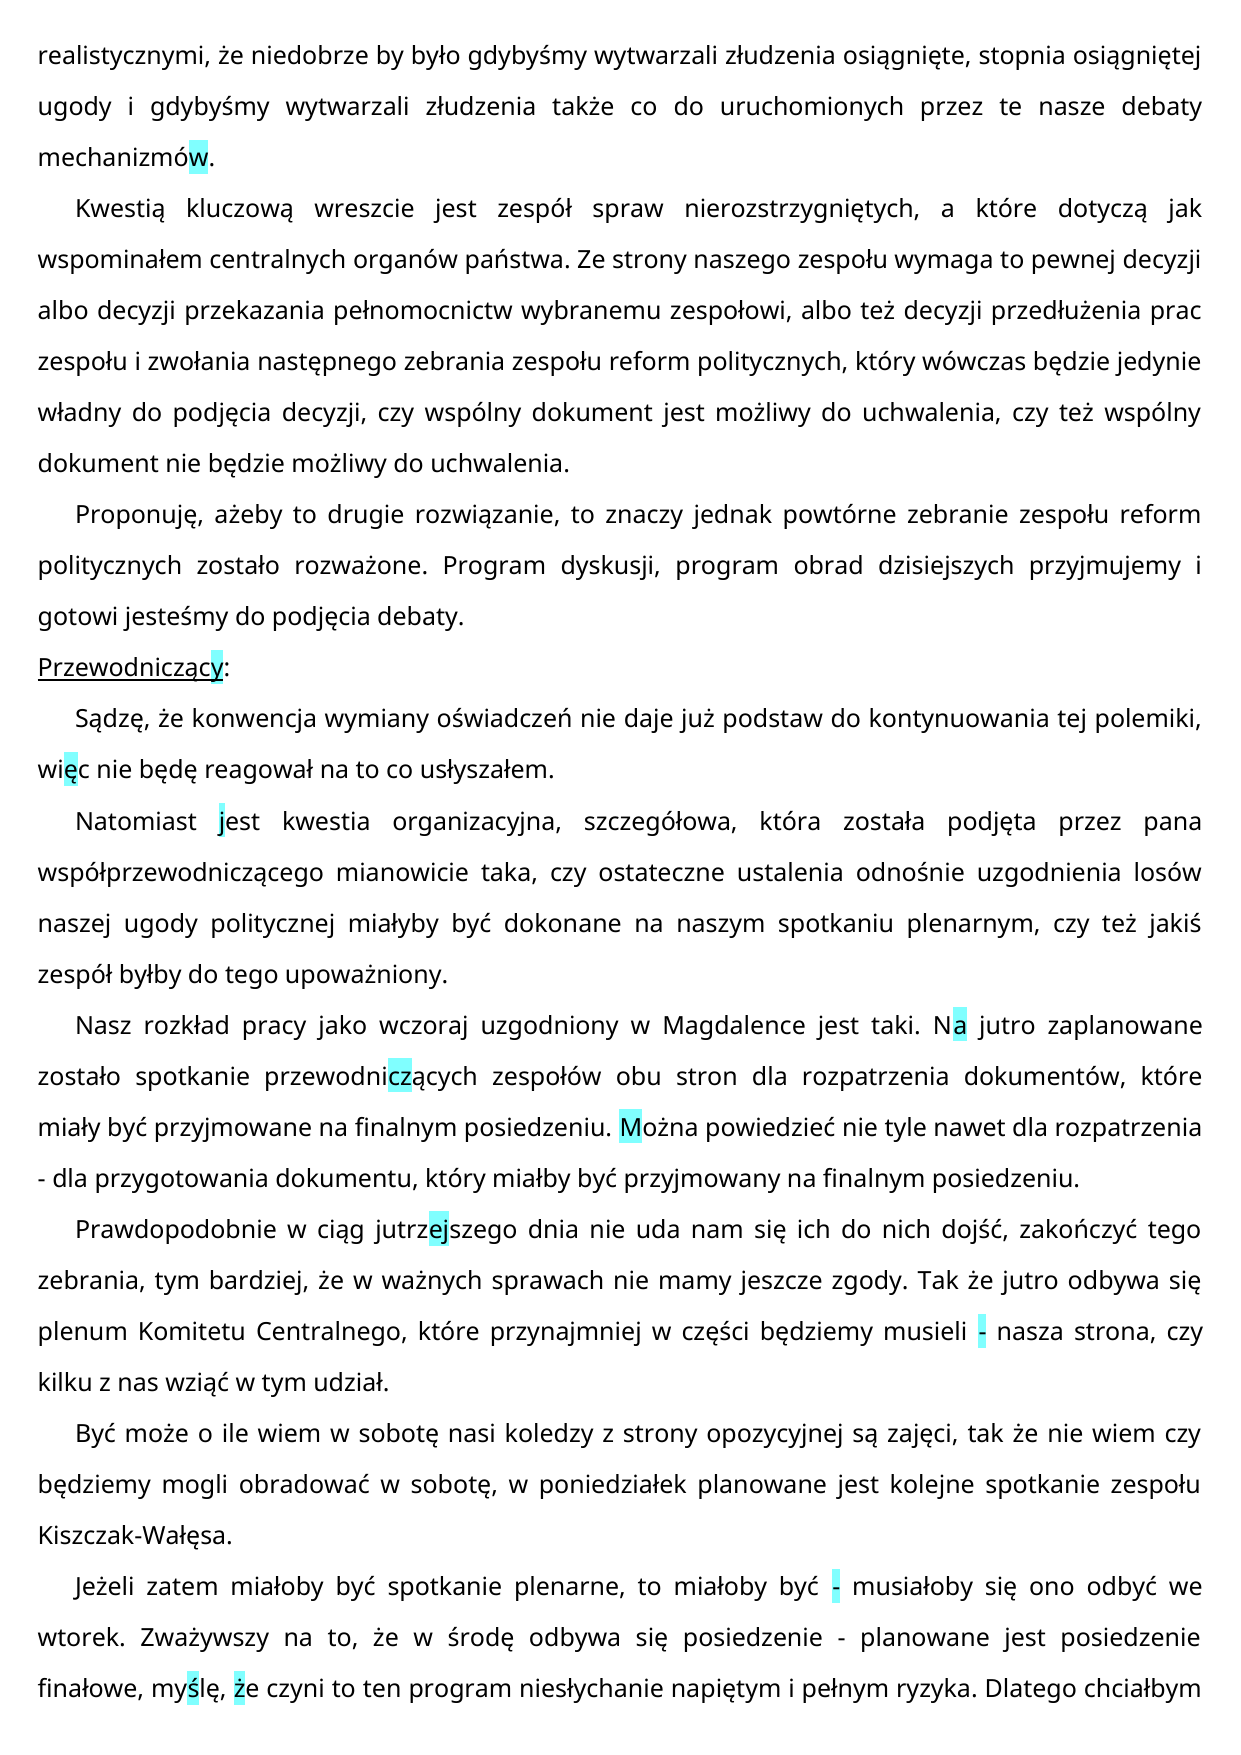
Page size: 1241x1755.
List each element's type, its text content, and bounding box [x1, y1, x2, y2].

text Kwestią kluczową wreszcie jest zespół spraw nierozstrzygniętych, a które dotyczą jak wspominałem centralnych organów państwa. Ze strony naszego zespołu wymaga to pewnej decyzji albo decyzji przekazania pełnomocnictw wybranemu zespołowi, albo też decyzji przedłużenia prac zespołu i zwołania następnego zebrania zespołu reform politycznych, który wówczas będzie jedynie władny do podjęcia decyzji, czy wspólny dokument jest możliwy do uchwalenia, czy też wspólny dokument nie będzie możliwy do uchwalenia. [37, 191, 1203, 480]
text Nasz rozkład pracy jako wczoraj uzgodniony w Magdalence jest taki. Na jutro zaplanowane zostało spotkanie przewodniczących zespołów obu stron dla rozpatrzenia dokumentów, które miały być przyjmowane na finalnym posiedzeniu. Można powiedzieć nie tyle nawet dla rozpatrzenia - dla przygotowania dokumentu, który miałby być przyjmowany na finalnym posiedzeniu. [37, 1007, 1203, 1194]
text Sądzę, że konwencja wymiany oświadczeń nie daje już podstaw do kontynuowania tej polemiki, więc nie będę reagował na to co usłyszałem. [37, 701, 1203, 786]
text realistycznymi, że niedobrze by było gdybyśmy wytwarzali złudzenia osiągnięte, stopnia osiągniętej ugody i gdybyśmy wytwarzali złudzenia także co do uruchomionych przez te nasze debaty mechanizmów. [37, 37, 1203, 174]
text Jeżeli zatem miałoby być spotkanie plenarne, to miałoby być - musiałoby się ono odbyć we wtorek. Zważywszy na to, że w środę odbywa się posiedzenie - planowane jest posiedzenie finałowe, myślę, że czyni to ten program niesłychanie napiętym i pełnym ryzyka. Dlatego chciałbym [37, 1569, 1203, 1705]
text Przewodniczący: [37, 650, 1203, 684]
text Być może o ile wiem w sobotę nasi koledzy z strony opozycyjnej są zajęci, tak że nie wiem czy będziemy mogli obradować w sobotę, w poniedziałek planowane jest kolejne spotkanie zespołu Kiszczak-Wałęsa. [37, 1416, 1203, 1552]
text Natomiast jest kwestia organizacyjna, szczegółowa, która została podjęta przez pana współprzewodniczącego mianowicie taka, czy ostateczne ustalenia odnośnie uzgodnienia losów naszej ugody politycznej miałyby być dokonane na naszym spotkaniu plenarnym, czy też jakiś zespół byłby do tego upoważniony. [37, 803, 1203, 990]
text Proponuję, ażeby to drugie rozwiązanie, to znaczy jednak powtórne zebranie zespołu reform politycznych zostało rozważone. Program dyskusji, program obrad dzisiejszych przyjmujemy i gotowi jesteśmy do podjęcia debaty. [37, 497, 1203, 633]
text Prawdopodobnie w ciąg jutrzejszego dnia nie uda nam się ich do nich dojść, zakończyć tego zebrania, tym bardziej, że w ważnych sprawach nie mamy jeszcze zgody. Tak że jutro odbywa się plenum Komitetu Centralnego, które przynajmniej w części będziemy musieli - nasza strona, czy kilku z nas wziąć w tym udział. [37, 1211, 1203, 1399]
